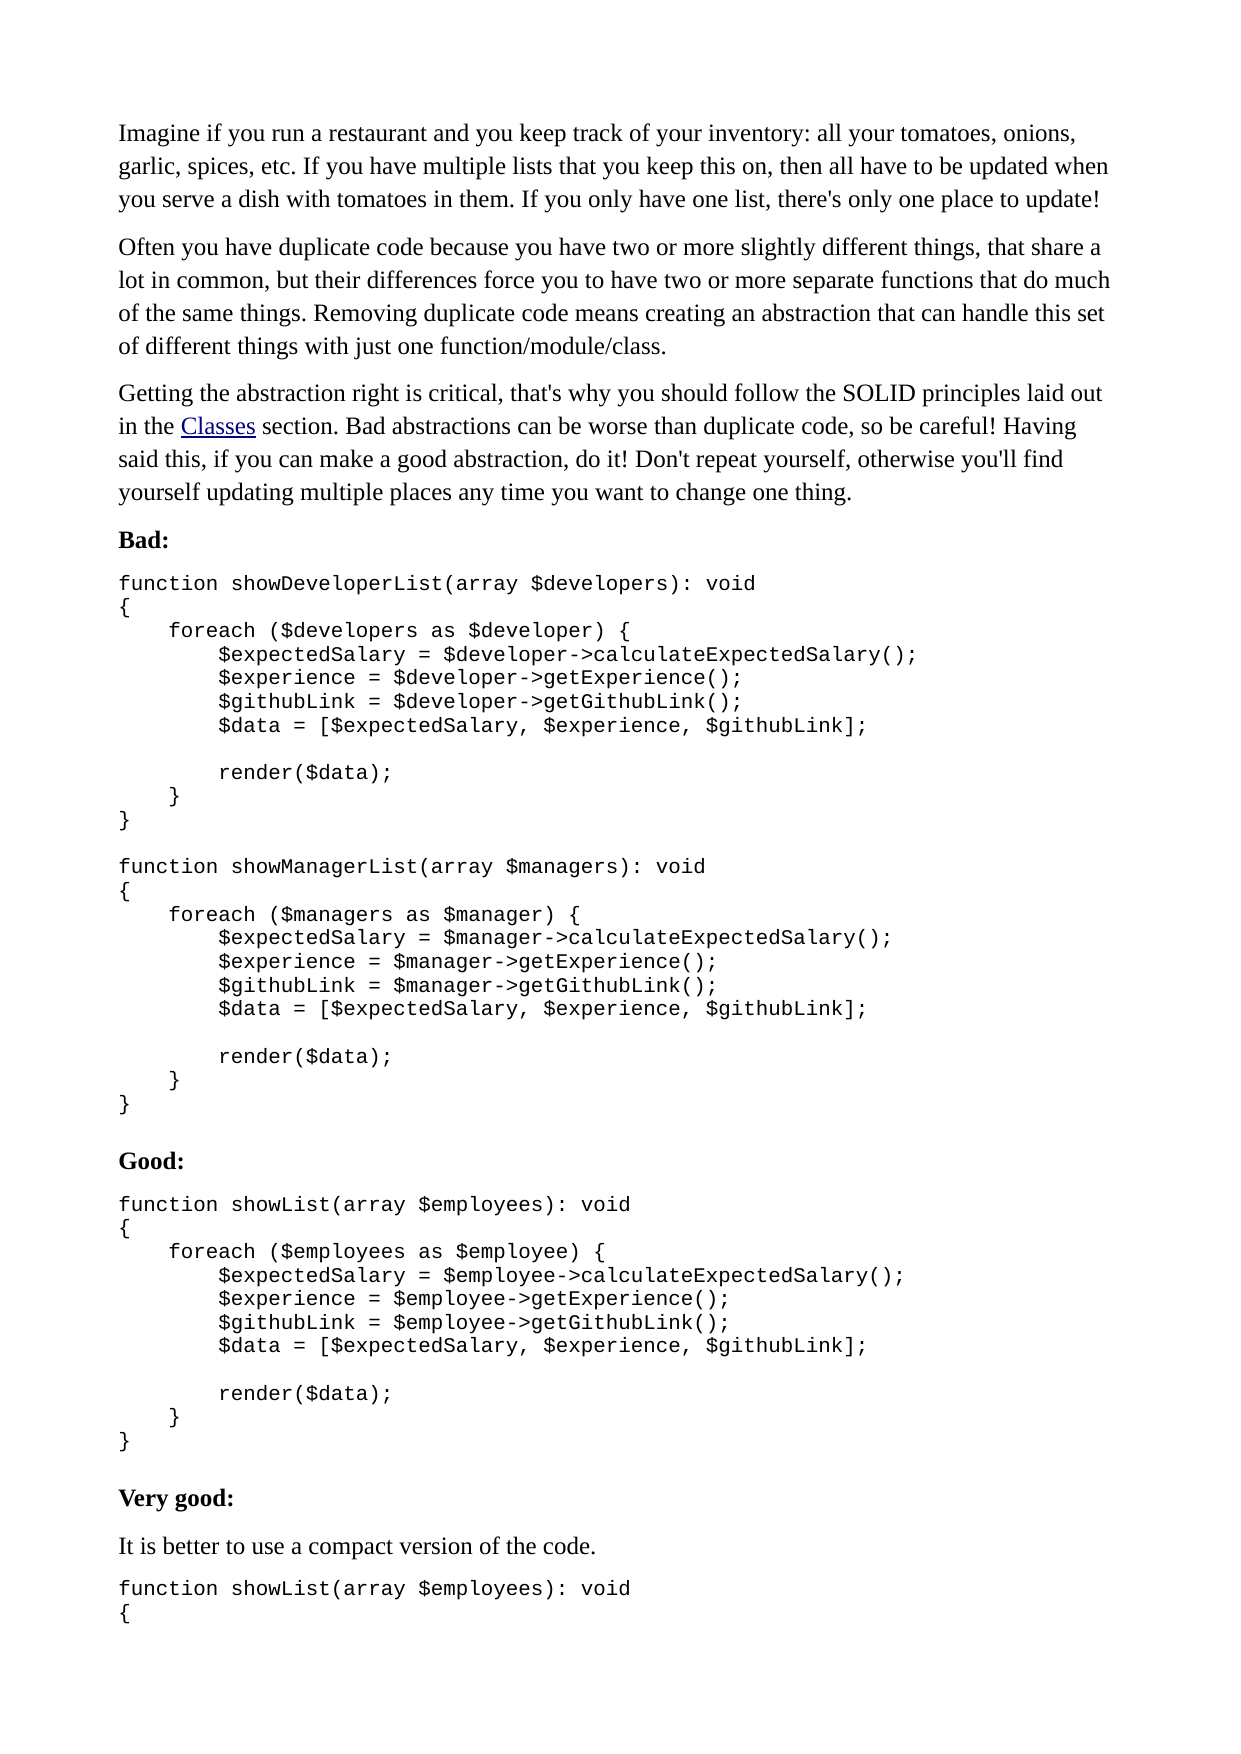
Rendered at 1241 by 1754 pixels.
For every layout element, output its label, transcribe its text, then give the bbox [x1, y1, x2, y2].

text $expectedSalary = $developer->calculateExpectedSalary(); [118, 644, 1122, 667]
text { [118, 880, 1122, 904]
text $data = [$expectedSalary, $experience, $githubLink]; [118, 998, 1122, 1022]
text function showDeveloperList(array $developers): void [118, 573, 1122, 596]
text foreach ($developers as $developer) { [118, 620, 1122, 644]
text render($data); [118, 762, 1122, 786]
text function showManagerList(array $managers): void [118, 856, 1122, 880]
text { [118, 596, 1122, 620]
text $experience = $developer->getExperience(); [118, 667, 1122, 691]
text $githubLink = $manager->getGithubLink(); [118, 975, 1122, 998]
text $githubLink = $developer->getGithubLink(); [118, 691, 1122, 714]
text Getting the abstraction right is critical, that's why you should follow the SOLID principles laid out in the Classes section. Bad abstractions can be worse than duplicate code, so be careful! Having said this, if you can make a good abstraction, do it! Don't repeat yourself, otherwise you'll find yourself updating multiple places any time you want to change one thing. [118, 378, 1122, 506]
text { [118, 1217, 1122, 1241]
text foreach ($employees as $employee) { [118, 1241, 1122, 1264]
text } [118, 1093, 1122, 1117]
text Often you have duplicate code because you have two or more slightly different things, that share a lot in common, but their differences force you to have two or more separate functions that do much of the same things. Removing duplicate code means creating an abstraction that can handle this set of different things with just one function/module/class. [118, 232, 1122, 359]
text $githubLink = $employee->getGithubLink(); [118, 1312, 1122, 1336]
text function showList(array $employees): void [118, 1578, 1122, 1602]
text Bad: [118, 525, 1122, 554]
text render($data); [118, 1383, 1122, 1406]
text Good: [118, 1146, 1122, 1175]
text $experience = $manager->getExperience(); [118, 951, 1122, 975]
text } [118, 1430, 1122, 1454]
text Imagine if you run a restaurant and you keep track of your inventory: all your tomatoes, onions, garlic, spices, etc. If you have multiple lists that you keep this on, then all have to be updated when you serve a dish with tomatoes in them. If you only have one list, there's only one place to update! [118, 118, 1122, 213]
text It is better to use a compact version of the code. [118, 1531, 1122, 1559]
text } [118, 1069, 1122, 1093]
text $expectedSalary = $manager->calculateExpectedSalary(); [118, 927, 1122, 951]
text $data = [$expectedSalary, $experience, $githubLink]; [118, 1336, 1122, 1359]
text } [118, 1406, 1122, 1430]
text $experience = $employee->getExperience(); [118, 1288, 1122, 1312]
text function showList(array $employees): void [118, 1194, 1122, 1217]
text } [118, 786, 1122, 809]
text $data = [$expectedSalary, $experience, $githubLink]; [118, 714, 1122, 738]
text render($data); [118, 1046, 1122, 1069]
text $expectedSalary = $employee->calculateExpectedSalary(); [118, 1264, 1122, 1288]
text foreach ($managers as $manager) { [118, 904, 1122, 927]
text } [118, 809, 1122, 833]
text Very good: [118, 1483, 1122, 1512]
text { [118, 1602, 1122, 1626]
